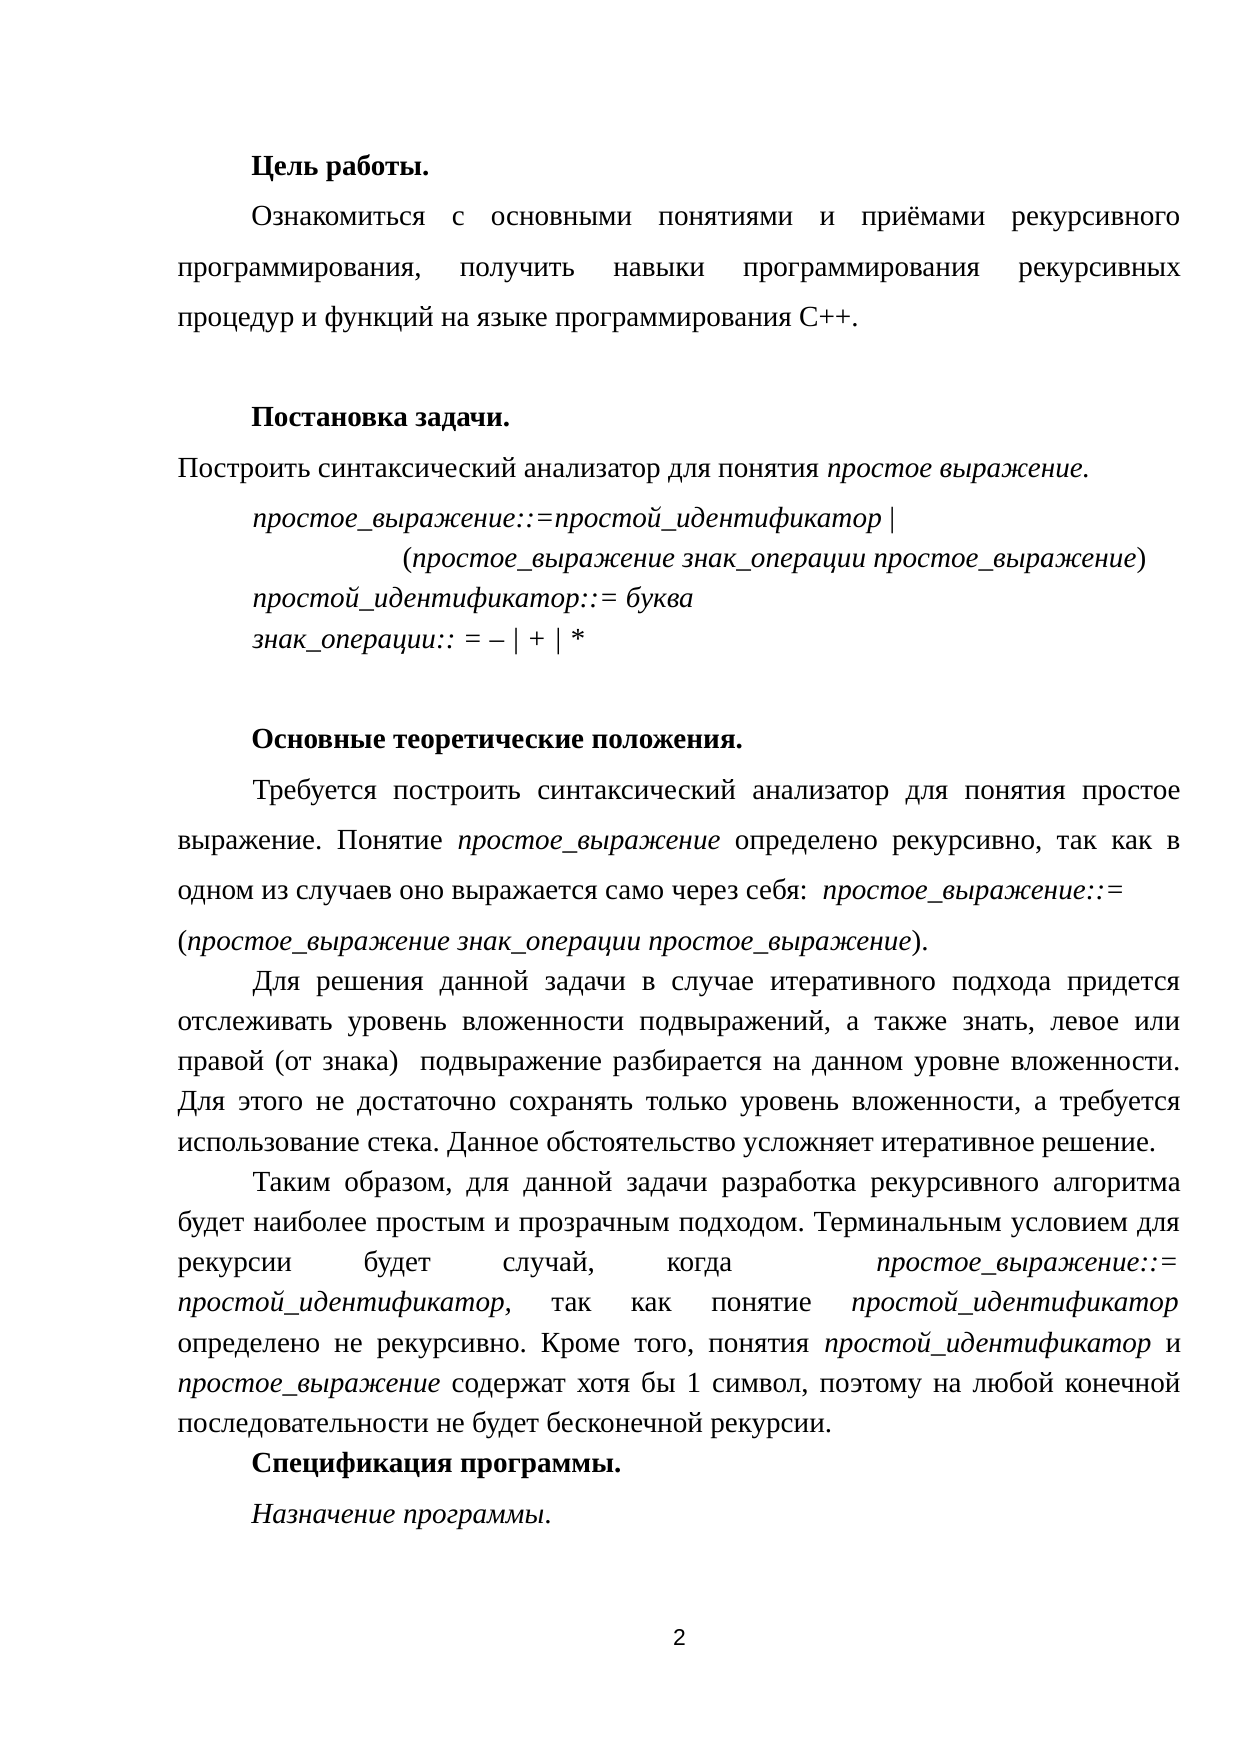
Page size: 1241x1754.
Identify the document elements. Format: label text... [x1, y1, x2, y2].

text (простое_выражение знак_операции простое_выражение). [177, 923, 1181, 956]
text Ознакомиться с основными понятиями и приёмами рекурсивного программирования, получить навыки программирования рекурсивных процедур и функций на языке программирования С++. [177, 198, 1181, 332]
text Построить синтаксический анализатор для понятия простое выражение. [177, 450, 1181, 483]
text Цель работы. [177, 148, 1181, 182]
text знак_операции:: = – | + | * [177, 621, 1181, 654]
text простой_идентификатор::= буква [177, 581, 1181, 614]
text Постановка задачи. [177, 399, 1181, 433]
text (простое_выражение знак_операции простое_выражение) [327, 540, 1181, 574]
text Таким образом, для данной задачи разработка рекурсивного алгоритма будет наиболее простым и прозрачным подходом. Терминальным условием для рекурсии будет случай, когда простое_выражение::= простой_идентификатор, так как понятие простой_идентификатор определено не рекурсивно. Кроме того, понятия простой_идентификатор и простое_выражение содержат хотя бы 1 символ, поэтому на любой конечной последовательности не будет бесконечной рекурсии. [177, 1164, 1181, 1439]
text простое_выражение::=простой_идентификатор | [177, 500, 1181, 534]
text Требуется построить синтаксический анализатор для понятия простое выражение. Понятие простое_выражение определено рекурсивно, так как в одном из случаев оно выражается само через себя: простое_выражение::= [177, 772, 1181, 906]
text Назначение программы. [177, 1496, 1181, 1529]
text Основные теоретические положения. [177, 721, 1181, 755]
text Для решения данной задачи в случае итеративного подхода придется отслеживать уровень вложенности подвыражений, а также знать, левое или правой (от знака) подвыражение разбирается на данном уровне вложенности. Для этого не достаточно сохранять только уровень вложенности, а требуется использование стека. Данное обстоятельство усложняет итеративное решение. [177, 963, 1181, 1157]
text Спецификация программы. [177, 1445, 1181, 1479]
